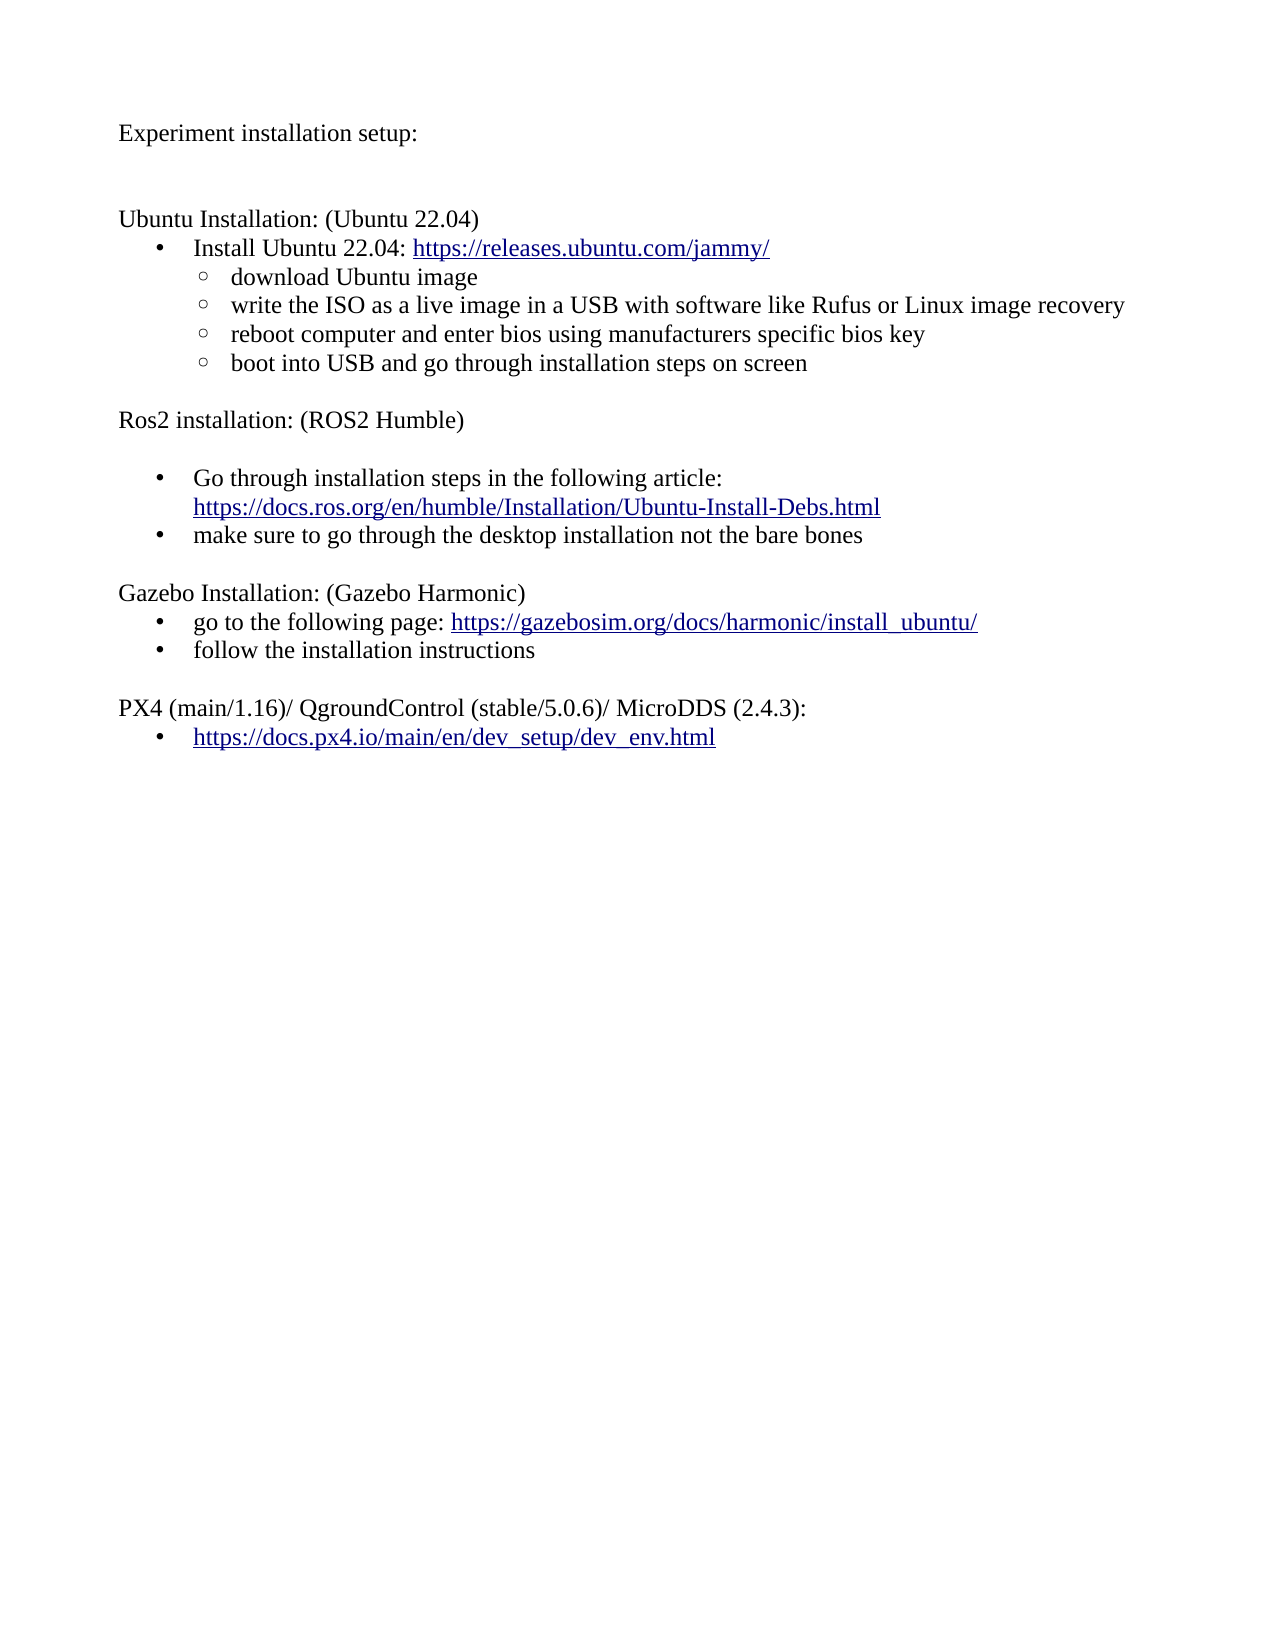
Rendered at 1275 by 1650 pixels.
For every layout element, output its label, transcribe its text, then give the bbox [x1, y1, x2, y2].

list Go through installation steps in the following article: https://docs.ros.org/en/humble/Installation/Ubuntu-Install-Debs.html [156, 463, 1157, 521]
list download Ubuntu image [193, 262, 1157, 291]
text Ros2 installation: (ROS2 Humble) [118, 406, 1157, 434]
list Install Ubuntu 22.04: https://releases.ubuntu.com/jammy/ [156, 233, 1157, 262]
list https://docs.px4.io/main/en/dev_setup/dev_env.html [156, 722, 1157, 751]
list go to the following page: https://gazebosim.org/docs/harmonic/install_ubuntu/ [156, 607, 1157, 636]
list boot into USB and go through installation steps on screen [193, 348, 1157, 377]
text Experiment installation setup: [118, 118, 1157, 147]
text Gazebo Installation: (Gazebo Harmonic) [118, 578, 1157, 607]
text Ubuntu Installation: (Ubuntu 22.04) [118, 204, 1157, 233]
list reboot computer and enter bios using manufacturers specific bios key [193, 319, 1157, 348]
list make sure to go through the desktop installation not the bare bones [156, 521, 1157, 549]
text PX4 (main/1.16)/ QgroundControl (stable/5.0.6)/ MicroDDS (2.4.3): [118, 693, 1157, 722]
list write the ISO as a live image in a USB with software like Rufus or Linux image recovery [193, 291, 1157, 319]
list follow the installation instructions [156, 636, 1157, 664]
